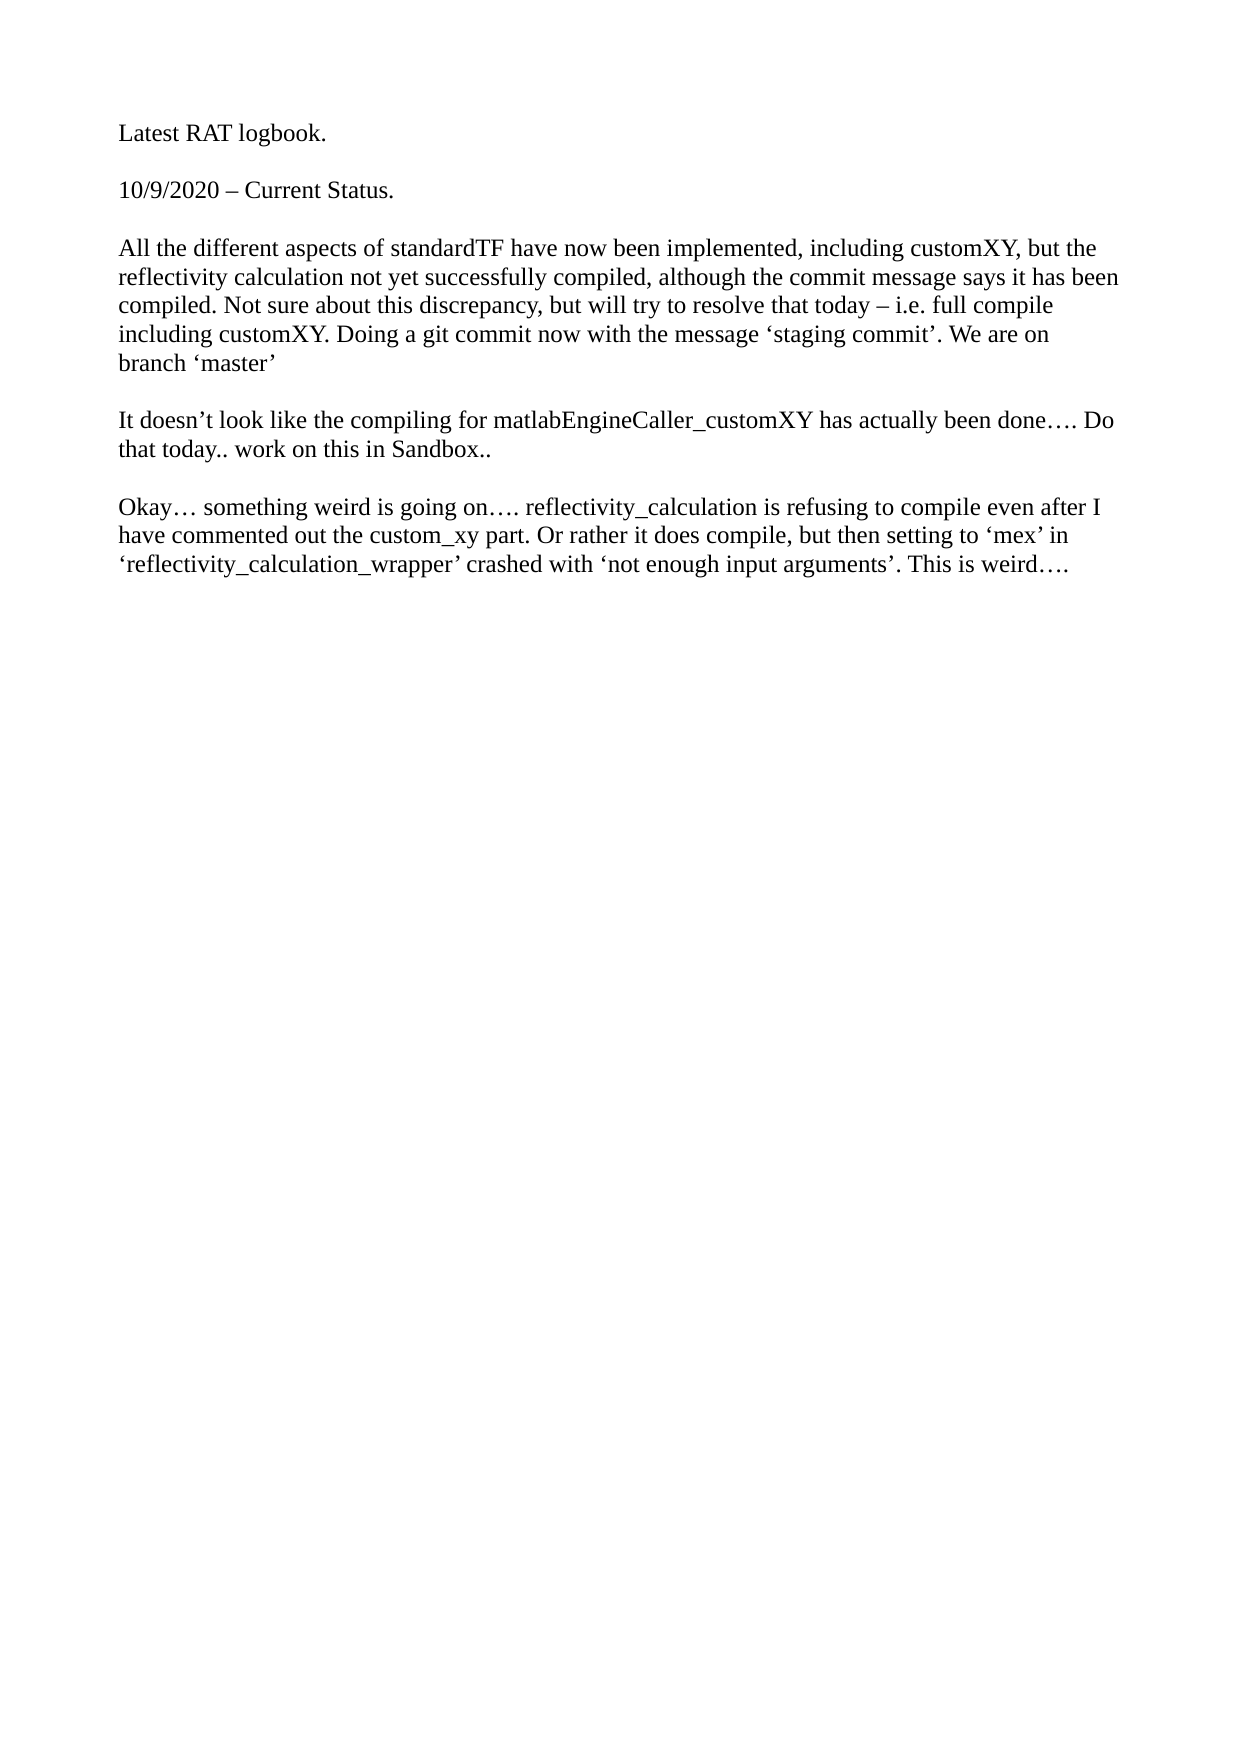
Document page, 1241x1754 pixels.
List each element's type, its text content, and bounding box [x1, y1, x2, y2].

text Latest RAT logbook. [118, 118, 1122, 147]
text It doesn’t look like the compiling for matlabEngineCaller_customXY has actually been done…. Do that today.. work on this in Sandbox.. [118, 406, 1122, 463]
text 10/9/2020 – Current Status. [118, 176, 1122, 204]
text All the different aspects of standardTF have now been implemented, including customXY, but the reflectivity calculation not yet successfully compiled, although the commit message says it has been compiled. Not sure about this discrepancy, but will try to resolve that today – i.e. full compile including customXY. Doing a git commit now with the message ‘staging commit’. We are on branch ‘master’ [118, 233, 1122, 377]
text Okay… something weird is going on…. reflectivity_calculation is refusing to compile even after I have commented out the custom_xy part. Or rather it does compile, but then setting to ‘mex’ in ‘reflectivity_calculation_wrapper’ crashed with ‘not enough input arguments’. This is weird…. [118, 492, 1122, 578]
